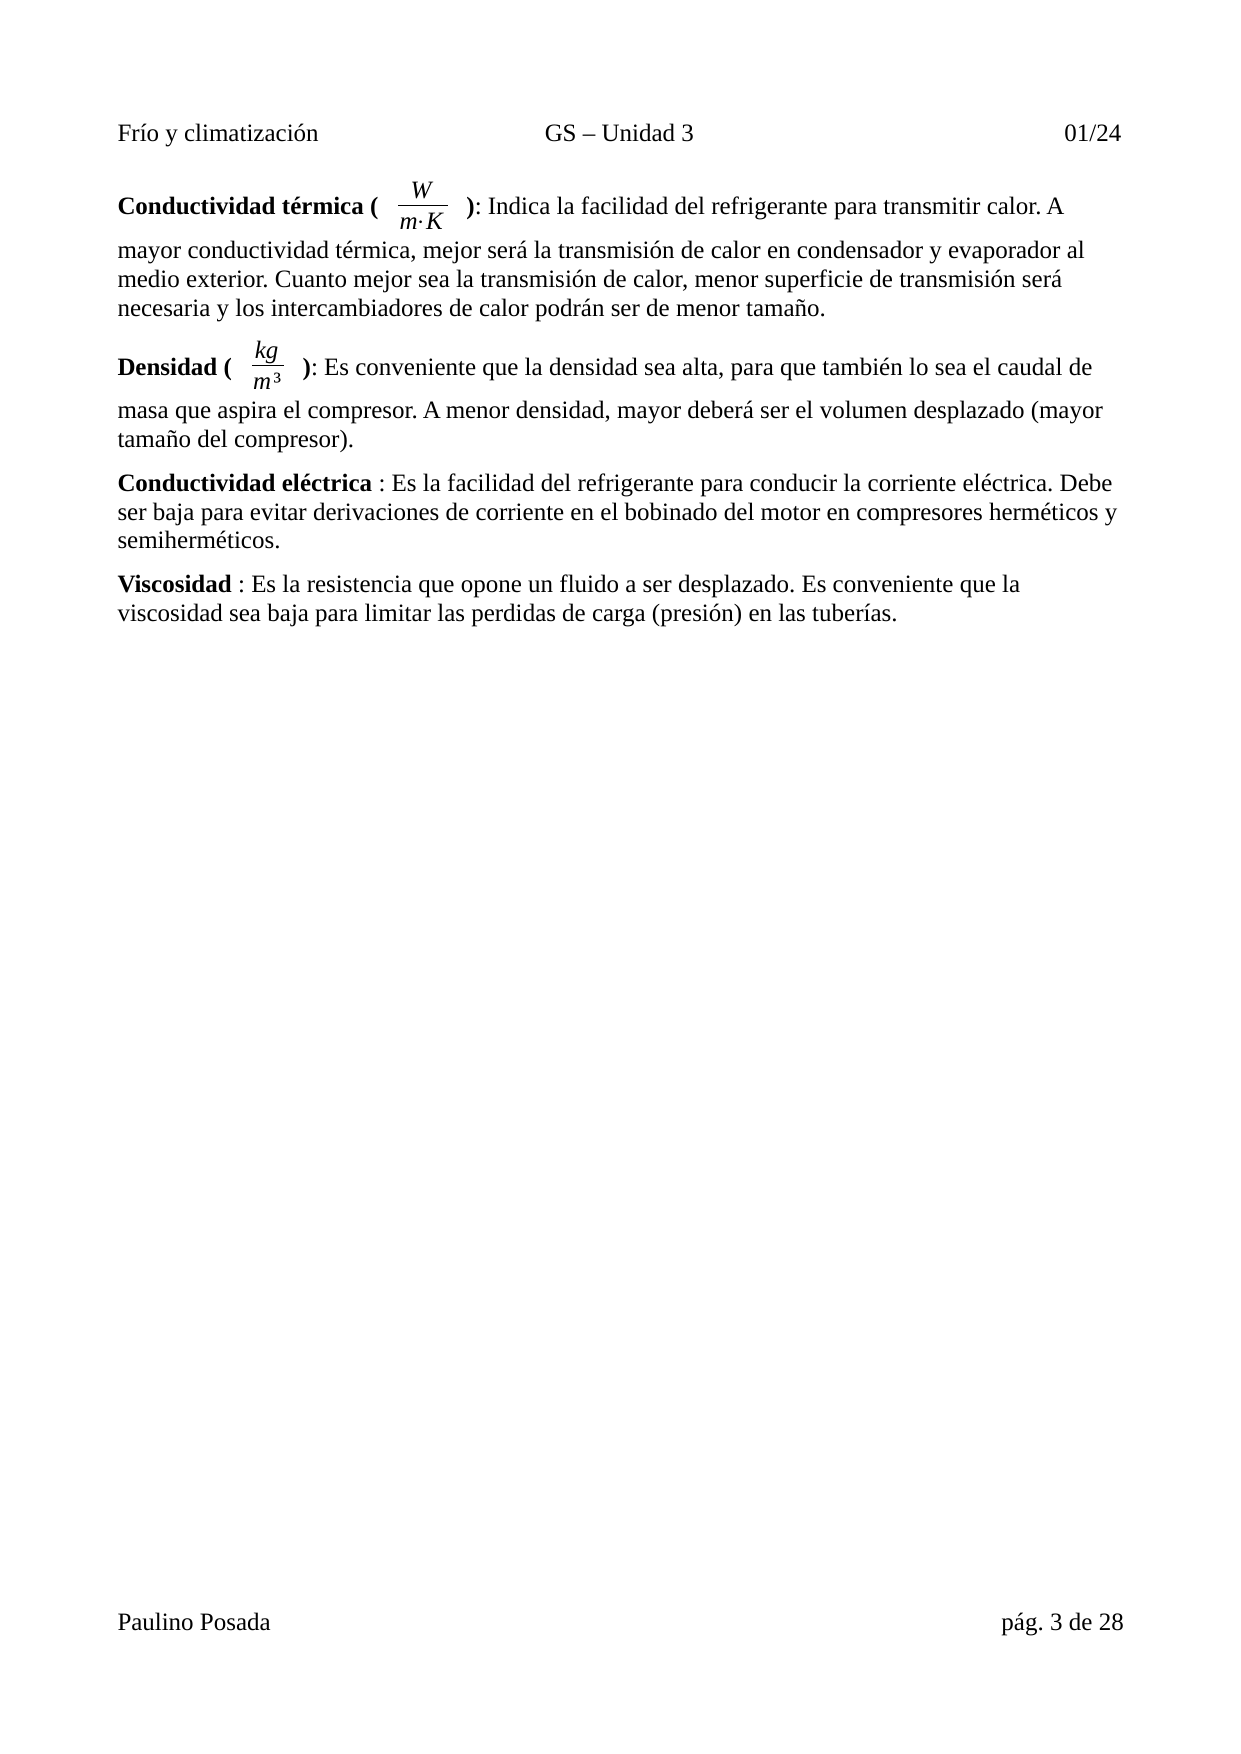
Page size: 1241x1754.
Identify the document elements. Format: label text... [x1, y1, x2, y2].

text Conductividad térmica (): Indica la facilidad del refrigerante para transmitir calor. A mayor conductividad térmica, mejor será la transmisión de calor en condensador y evaporador al medio exterior. Cuanto mejor sea la transmisión de calor, menor superficie de transmisión será necesaria y los intercambiadores de calor podrán ser de menor tamaño. [117, 176, 1123, 322]
text Viscosidad : Es la resistencia que opone un fluido a ser desplazado. Es conveniente que la viscosidad sea baja para limitar las perdidas de carga (presión) en las tuberías. [117, 569, 1123, 627]
text Densidad (): Es conveniente que la densidad sea alta, para que también lo sea el caudal de masa que aspira el compresor. A menor densidad, mayor deberá ser el volumen desplazado (mayor tamaño del compresor). [117, 337, 1123, 453]
text Conductividad eléctrica : Es la facilidad del refrigerante para conducir la corriente eléctrica. Debe ser baja para evitar derivaciones de corriente en el bobinado del motor en compresores herméticos y semiherméticos. [117, 468, 1123, 554]
